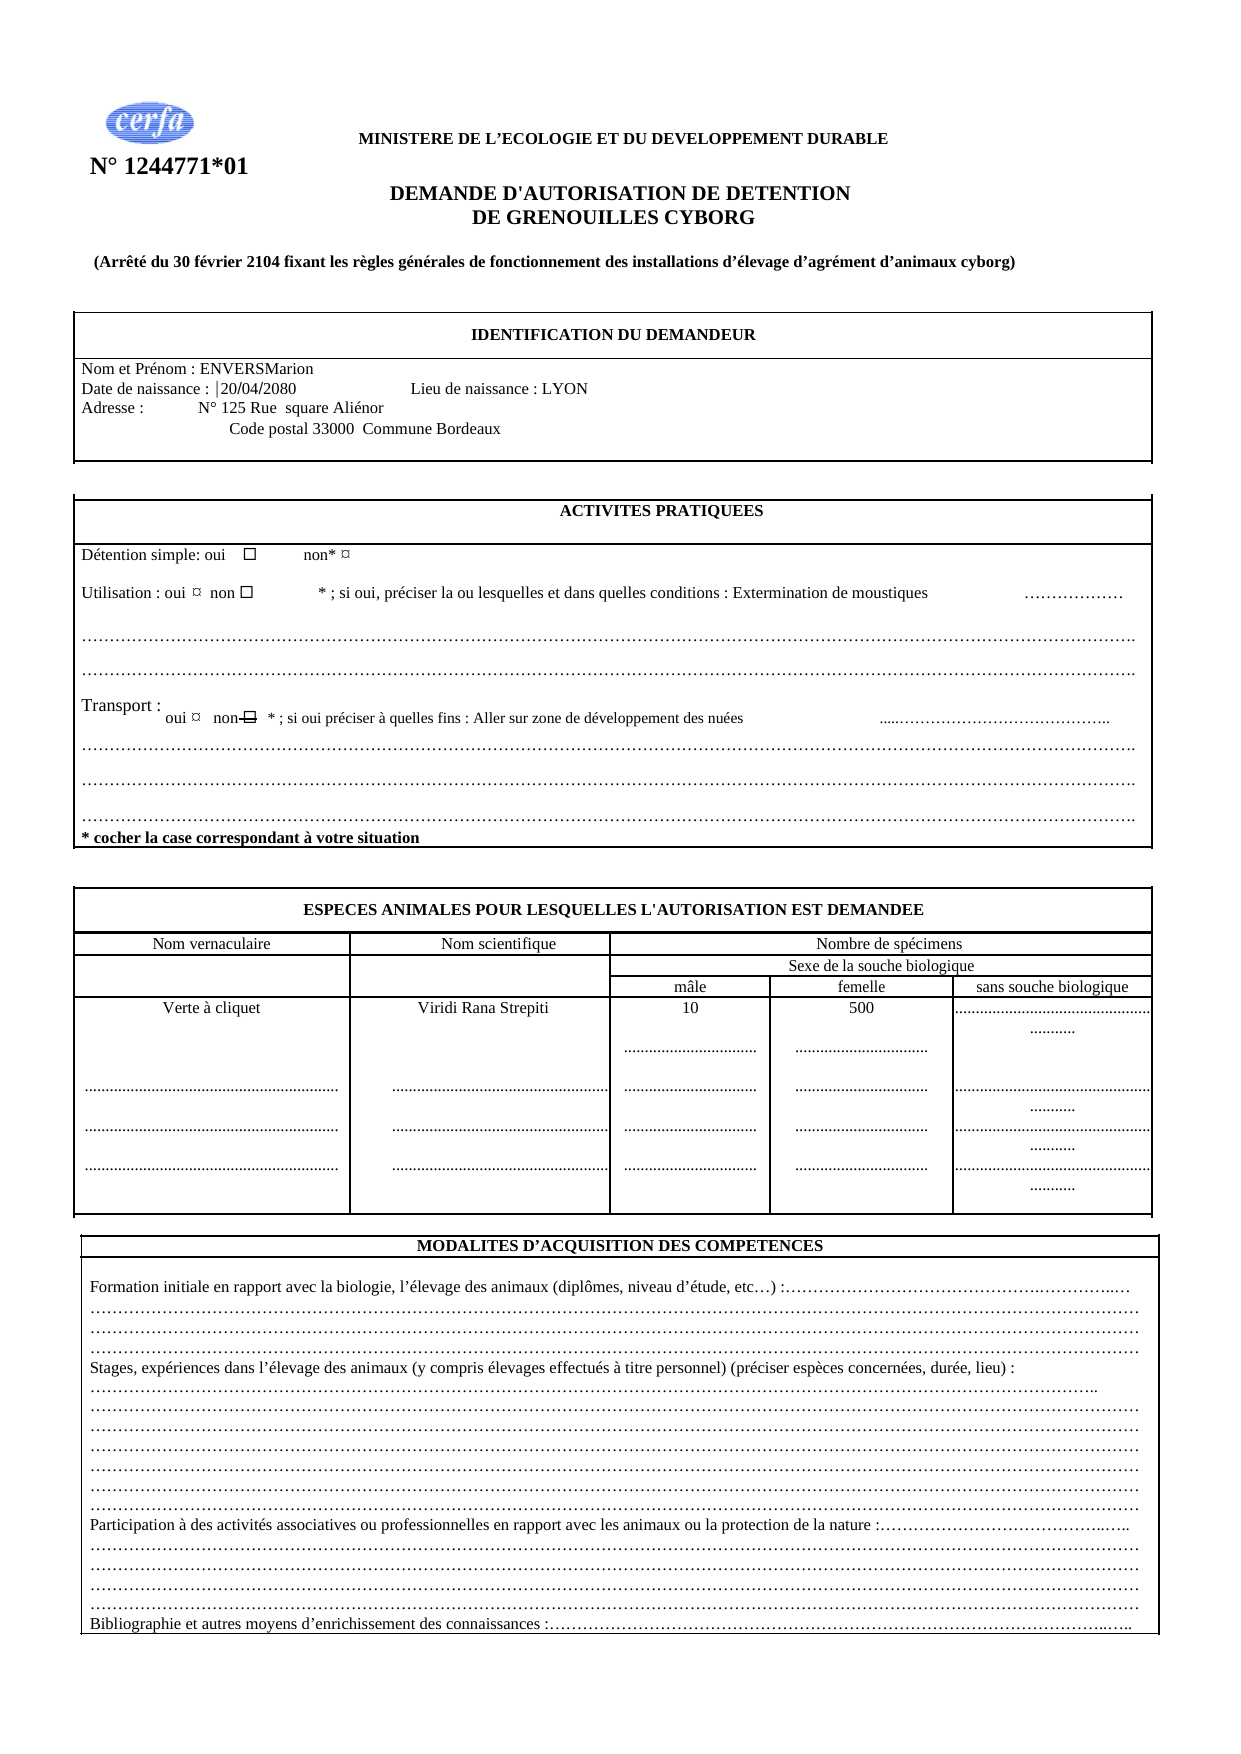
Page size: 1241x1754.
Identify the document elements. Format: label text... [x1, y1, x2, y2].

table_cell ................................ [771, 1076, 952, 1116]
table_cell x non  [192, 583, 297, 615]
table_cell [75, 1195, 349, 1213]
text ………………………………………………………………………………………………………………………………………………………………………. [81, 769, 1151, 788]
table_cell [75, 1037, 349, 1076]
table_header Nom scientifique [351, 934, 609, 954]
table_header Nom vernaculaire [75, 934, 349, 954]
table_header [611, 934, 770, 954]
table_cell ............................................................. [75, 1116, 349, 1155]
text * cocher la case correspondant à votre situation [81, 827, 1151, 846]
table_cell ................................ [771, 1037, 952, 1076]
table_cell .......................................................... [954, 1155, 1151, 1194]
table_cell [771, 1195, 952, 1213]
text IDENTIFICATION DU DEMANDEUR [471, 324, 1151, 344]
table_cell ACTIVITES PRATIQUEES [297, 501, 1151, 531]
text MINISTERE DE L’ECOLOGIE ET DU DEVELOPPEMENT DURABLE [358, 129, 1153, 148]
text ……………………………………………………………………………………………………………………………………………………………………… [89, 1318, 1153, 1337]
table_cell [75, 531, 297, 543]
table_cell [192, 501, 297, 531]
text DE GRENOUILLES CYBORG [394, 205, 1153, 229]
text ……………………………………………………………………………………………………………………………………………………………………… [89, 1298, 1153, 1317]
table_cell * ; si oui, préciser la ou lesquelles et dans quelles conditions : Extermination de moustiques ……………… [297, 583, 1151, 615]
table_cell Code postal 33000 Commune Bordeaux [192, 419, 1151, 441]
text Formation initiale en rapport avec la biologie, l’élevage des animaux (diplômes, niveau d’étude, etc…) :……………………………………….…………..… [89, 1277, 1153, 1296]
text (Arrêté du 30 février 2104 fixant les règles générales de fonctionnement des installations d’élevage d’agrément d’animaux cyborg) [94, 251, 1153, 271]
table_cell [75, 419, 192, 441]
text N° 1244771*01 [89, 151, 1153, 180]
table_cell ................................ [771, 1116, 952, 1155]
table_cell .......................................................... [954, 1076, 1151, 1116]
text ……………………………………………………………………………………………………………………………………………………………………… [89, 1475, 1153, 1494]
text ……………………………………………………………………………………………………………………………………………………………………… [89, 1535, 1153, 1554]
table_cell ............................................................. [75, 1076, 349, 1116]
table_cell [351, 1037, 609, 1076]
text ……………………………………………………………………………………………………………………………………………………………………… [89, 1594, 1153, 1613]
table_cell [297, 441, 1151, 459]
text ……………………………………………………………………………………………………………………………………………………………………… [89, 1554, 1153, 1574]
table_cell non* x [297, 545, 1151, 583]
table_cell ................................ [611, 1037, 769, 1076]
table_cell [351, 956, 609, 975]
text DEMANDE D'AUTORISATION DE DETENTION [389, 181, 1153, 205]
table_cell ................................ [611, 1076, 769, 1116]
table_header Nombre de spécimens [770, 934, 1151, 954]
table_cell [75, 501, 192, 531]
text Transport : oui x non  * ; si oui préciser à quelles fins : Aller sur zone de développement des nuées .....………………………………….. [81, 694, 1151, 730]
table_cell ............................................................. [75, 1155, 349, 1194]
table_cell [192, 462, 297, 498]
table_cell mâle [611, 977, 769, 996]
table_cell 500 [771, 998, 952, 1037]
table_cell [954, 1195, 1151, 1213]
text ……………………………………………………………………………………………………………………………………………………………………… [89, 1396, 1153, 1415]
text ………………………………………………………………………………………………………………………………………………………………………. [81, 806, 1151, 825]
text ………………………………………………………………………………………………………………………………………………………………………. [81, 660, 1151, 679]
text ……………………………………………………………………………………………………………………………………………………………………… [89, 1416, 1153, 1435]
table_cell ................................ [611, 1155, 769, 1194]
table_cell [75, 441, 192, 459]
text Participation à des activités associatives ou professionnelles en rapport avec les animaux ou la protection de la nature :…………………………………..….. [89, 1515, 1153, 1534]
text ………………………………………………………………………………………………………………………………………………………………………. [81, 735, 1151, 754]
table_cell .......................................................... [954, 998, 1151, 1037]
table_cell [297, 531, 1151, 543]
table_cell [73, 462, 192, 498]
table_cell ................................ [611, 1116, 769, 1155]
text MODALITES D’ACQUISITION DES COMPETENCES [82, 1237, 1158, 1255]
table_cell Viridi Rana Strepiti [351, 998, 609, 1037]
table_cell ................................ [771, 1155, 952, 1194]
table_cell Verte à cliquet [75, 998, 349, 1037]
table_cell [75, 956, 349, 975]
table_cell [75, 975, 349, 996]
text Bibliographie et autres moyens d’enrichissement des connaissances :………………………………………………………………………………………..….. [89, 1614, 1153, 1633]
text ……………………………………………………………………………………………………………………………………………………………………… [89, 1456, 1153, 1475]
table_cell [351, 1195, 609, 1213]
text ……………………………………………………………………………………………………………………………………………………………………… [89, 1495, 1153, 1514]
text Stages, expériences dans l’élevage des animaux (y compris élevages effectués à titre personnel) (préciser espèces concernées, durée, lieu) :……………………………………………………………………………………………………………………………………………………………….. [89, 1358, 1153, 1396]
text ……………………………………………………………………………………………………………………………………………………………………… [89, 1436, 1153, 1455]
table_cell Utilisation : oui [75, 583, 192, 615]
table_cell .................................................... [351, 1076, 609, 1116]
text Nom et Prénom : ENVERSMarion [81, 359, 1151, 378]
table_cell .................................................... [351, 1116, 609, 1155]
table_header Adresse : [75, 398, 192, 419]
table_cell 10 [611, 998, 769, 1037]
table_cell [351, 975, 609, 996]
table_cell [954, 1037, 1151, 1076]
text ………………………………………………………………………………………………………………………………………………………………………. [81, 625, 1151, 644]
table_cell Détention simple: oui  [75, 545, 297, 583]
picture [105, 101, 194, 145]
text Date de naissance : |20/04/2080 Lieu de naissance : LYON [81, 379, 1151, 398]
text ……………………………………………………………………………………………………………………………………………………………………… [89, 1574, 1153, 1593]
table_cell .......................................................... [954, 1116, 1151, 1155]
table_cell sans souche biologique [954, 977, 1151, 996]
table_cell [611, 1195, 769, 1213]
text ESPECES ANIMALES POUR LESQUELLES L'AUTORISATION EST DEMANDEE [75, 900, 1151, 919]
table_cell femelle [771, 977, 952, 996]
table_cell [192, 441, 297, 459]
text ……………………………………………………………………………………………………………………………………………………………………… [89, 1338, 1153, 1357]
table_cell Sexe de la souche biologique [611, 956, 1151, 975]
table_cell .................................................... [351, 1155, 609, 1194]
table_header N° 125 Rue square Aliénor [192, 398, 1151, 419]
table_cell [297, 462, 1152, 498]
